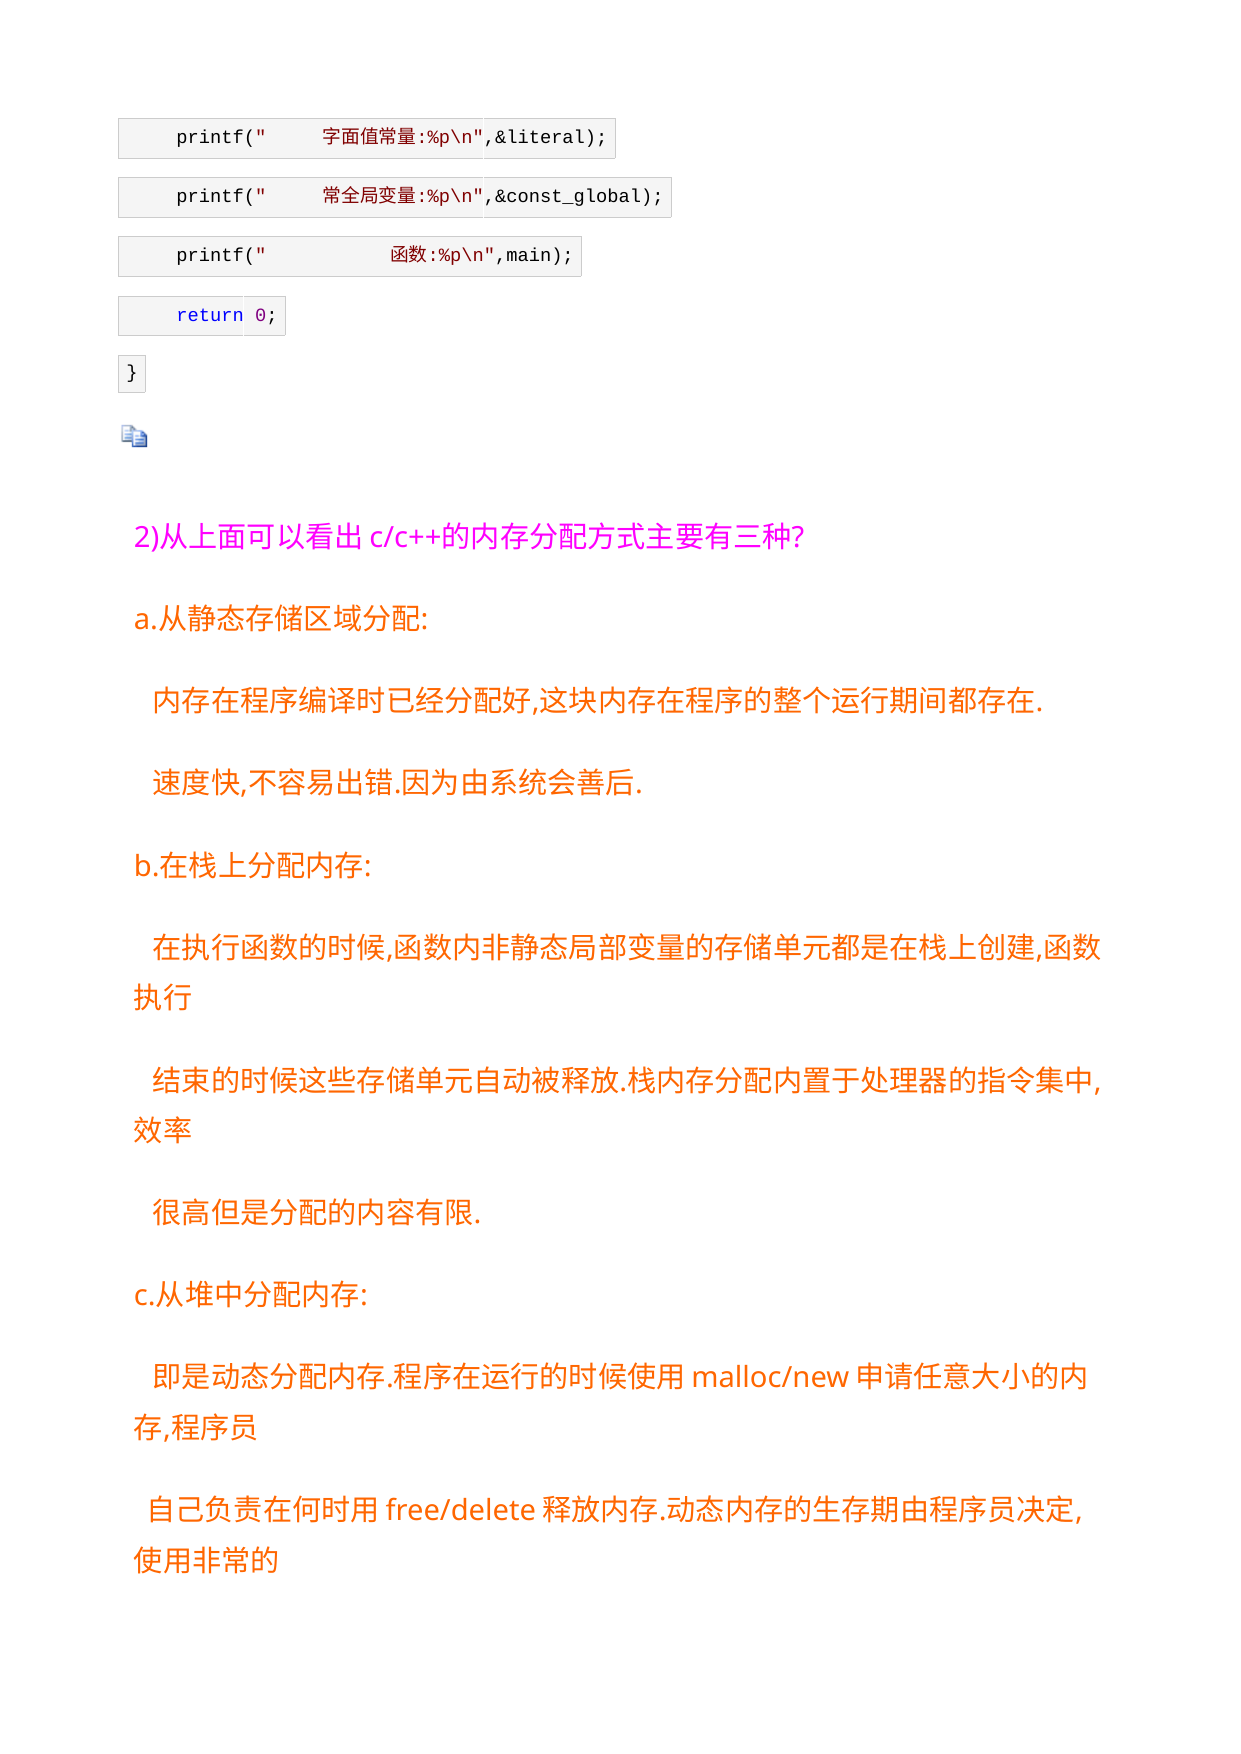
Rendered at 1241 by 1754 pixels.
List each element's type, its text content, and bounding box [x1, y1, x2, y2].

text c.从堆中分配内存: [134, 1272, 1106, 1314]
text printf(" 函数:%p\n",main); [119, 237, 581, 276]
text return 0; [119, 297, 285, 335]
text 很高但是分配的内容有限. [134, 1190, 1106, 1232]
text 2)从上面可以看出c/c++的内存分配方式主要有三种? [134, 514, 1106, 556]
text 内存在程序编译时已经分配好,这块内存在程序的整个运行期间都存在. [134, 678, 1106, 720]
text [616, 118, 1122, 158]
text [146, 355, 1122, 392]
text 即是动态分配内存.程序在运行的时候使用malloc/new申请任意大小的内存,程序员 [134, 1354, 1106, 1447]
text 结束的时候这些存储单元自动被释放.栈内存分配内置于处理器的指令集中,效率 [134, 1057, 1106, 1150]
text } [119, 356, 145, 392]
text 速度快,不容易出错.因为由系统会善后. [134, 760, 1106, 802]
text printf(" 常全局变量:%p\n",&const_global); [119, 178, 671, 217]
text a.从静态存储区域分配: [134, 596, 1106, 638]
text [672, 177, 1122, 217]
text [582, 236, 1122, 276]
text printf(" 字面值常量:%p\n",&literal); [119, 119, 615, 158]
text [286, 296, 1122, 335]
text b.在栈上分配内存: [134, 842, 1106, 884]
picture [118, 418, 153, 453]
text 自己负责在何时用free/delete释放内存.动态内存的生存期由程序员决定,使用非常的 [134, 1487, 1106, 1580]
text 在执行函数的时候,函数内非静态局部变量的存储单元都是在栈上创建,函数执行 [134, 924, 1106, 1017]
